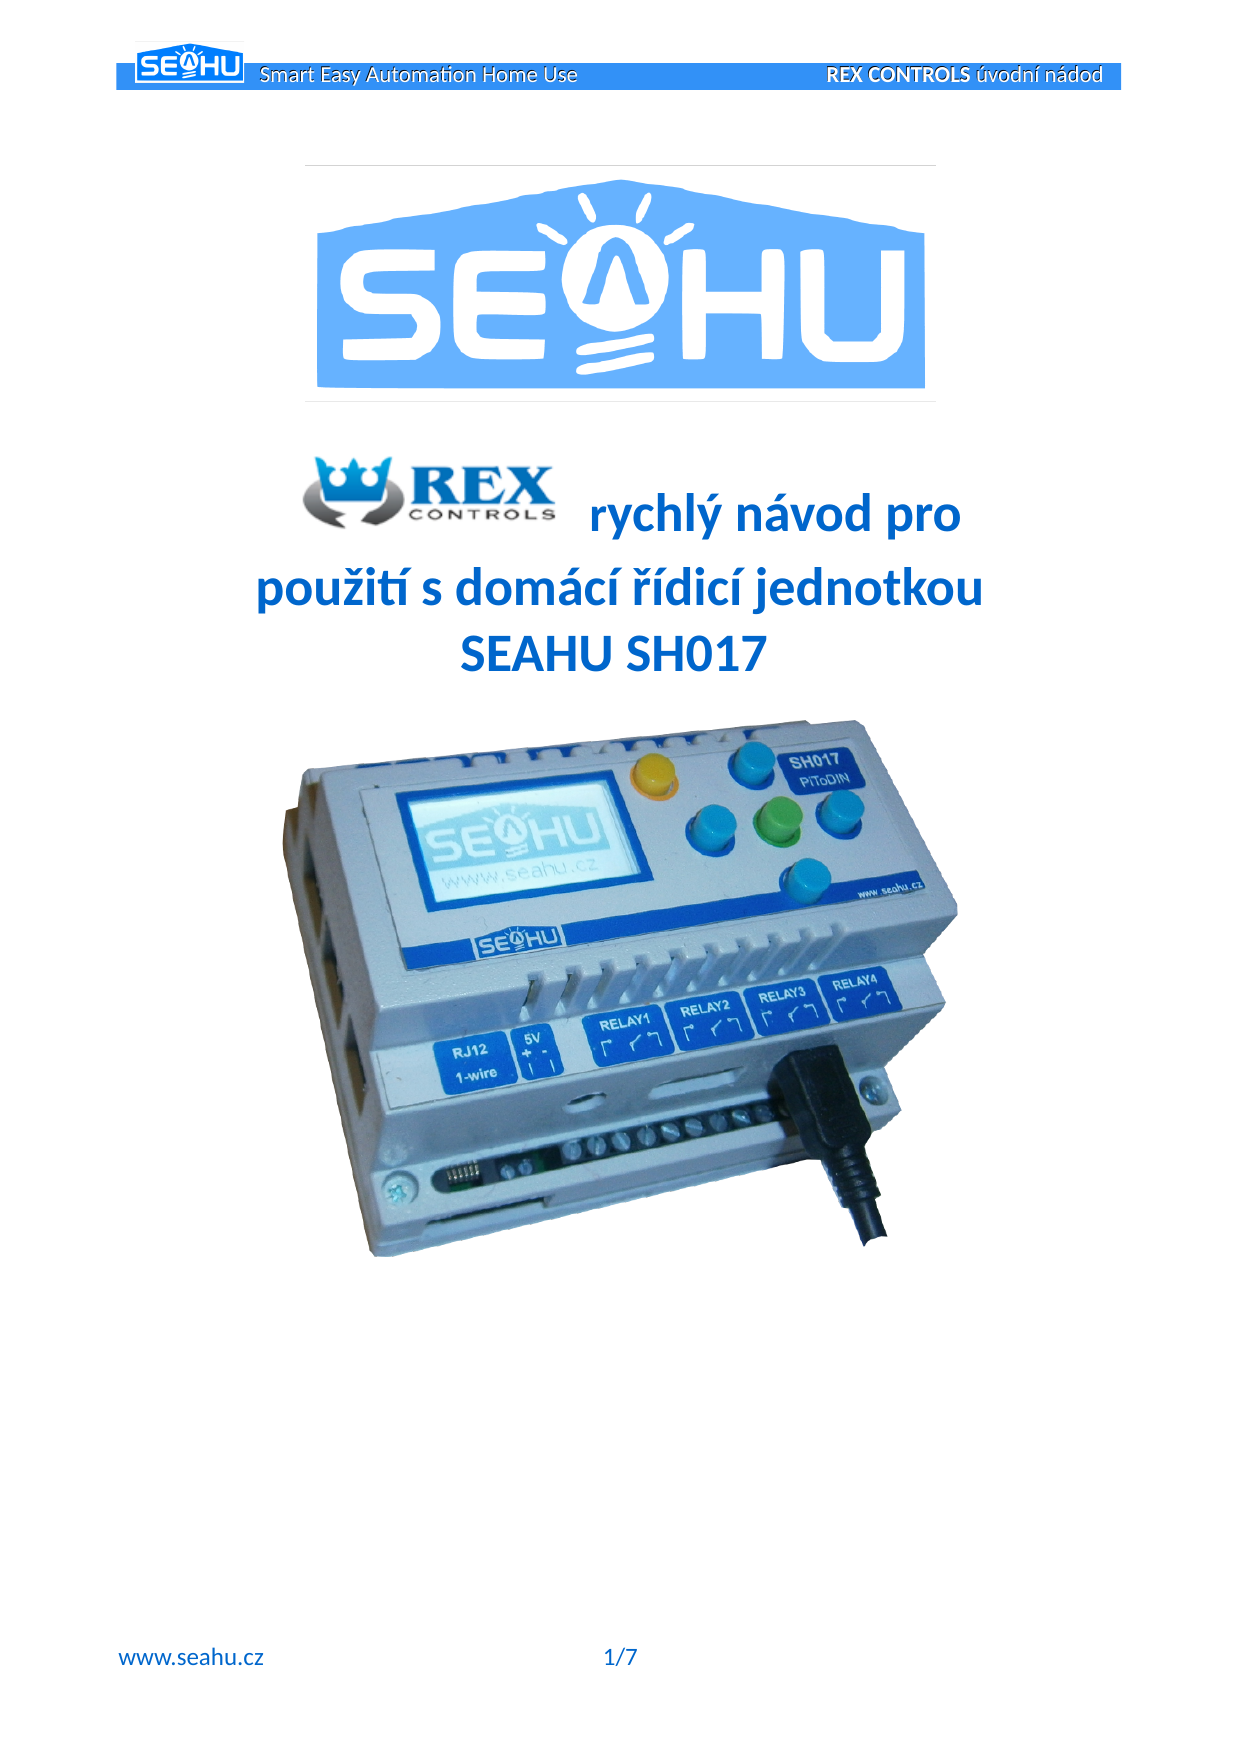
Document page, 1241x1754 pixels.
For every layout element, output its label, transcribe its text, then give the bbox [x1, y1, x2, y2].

text rychlý návod pro [579, 434, 1122, 553]
picture [282, 720, 958, 1257]
text [118, 434, 278, 553]
text použití s domácí řídicí jednotkou [118, 553, 1122, 619]
picture [135, 41, 245, 83]
picture [278, 433, 579, 553]
text SEAHU SH017 [118, 619, 1122, 685]
